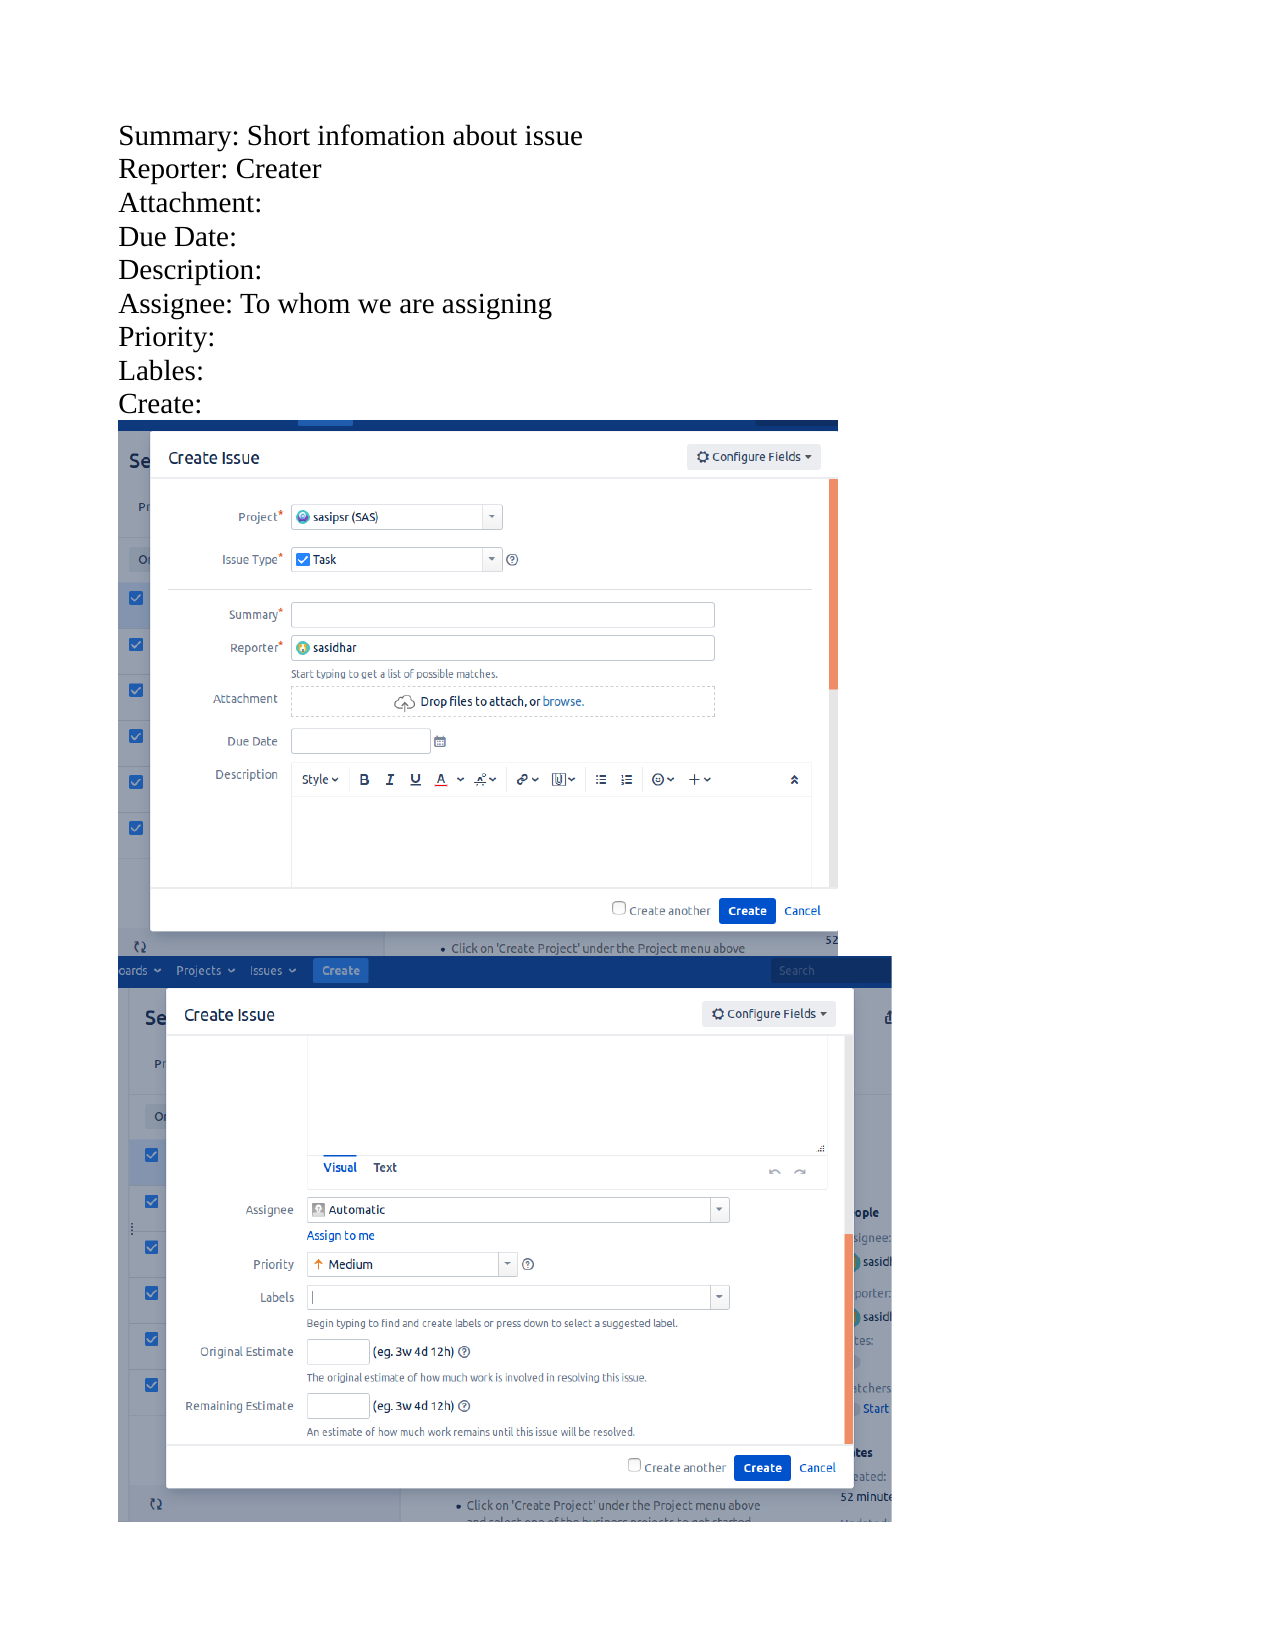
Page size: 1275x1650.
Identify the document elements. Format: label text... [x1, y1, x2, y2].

text Summary: Short infomation about issue [118, 118, 1157, 152]
text Attachment: [118, 185, 1157, 219]
text Assignee: To whom we are assigning [118, 286, 1157, 319]
text Create: [118, 386, 1157, 420]
picture [118, 420, 892, 1522]
text Description: [118, 252, 1157, 286]
text Lables: [118, 353, 1157, 386]
text Due Date: [118, 219, 1157, 252]
text Priority: [118, 319, 1157, 353]
text Reporter: Creater [118, 152, 1157, 185]
